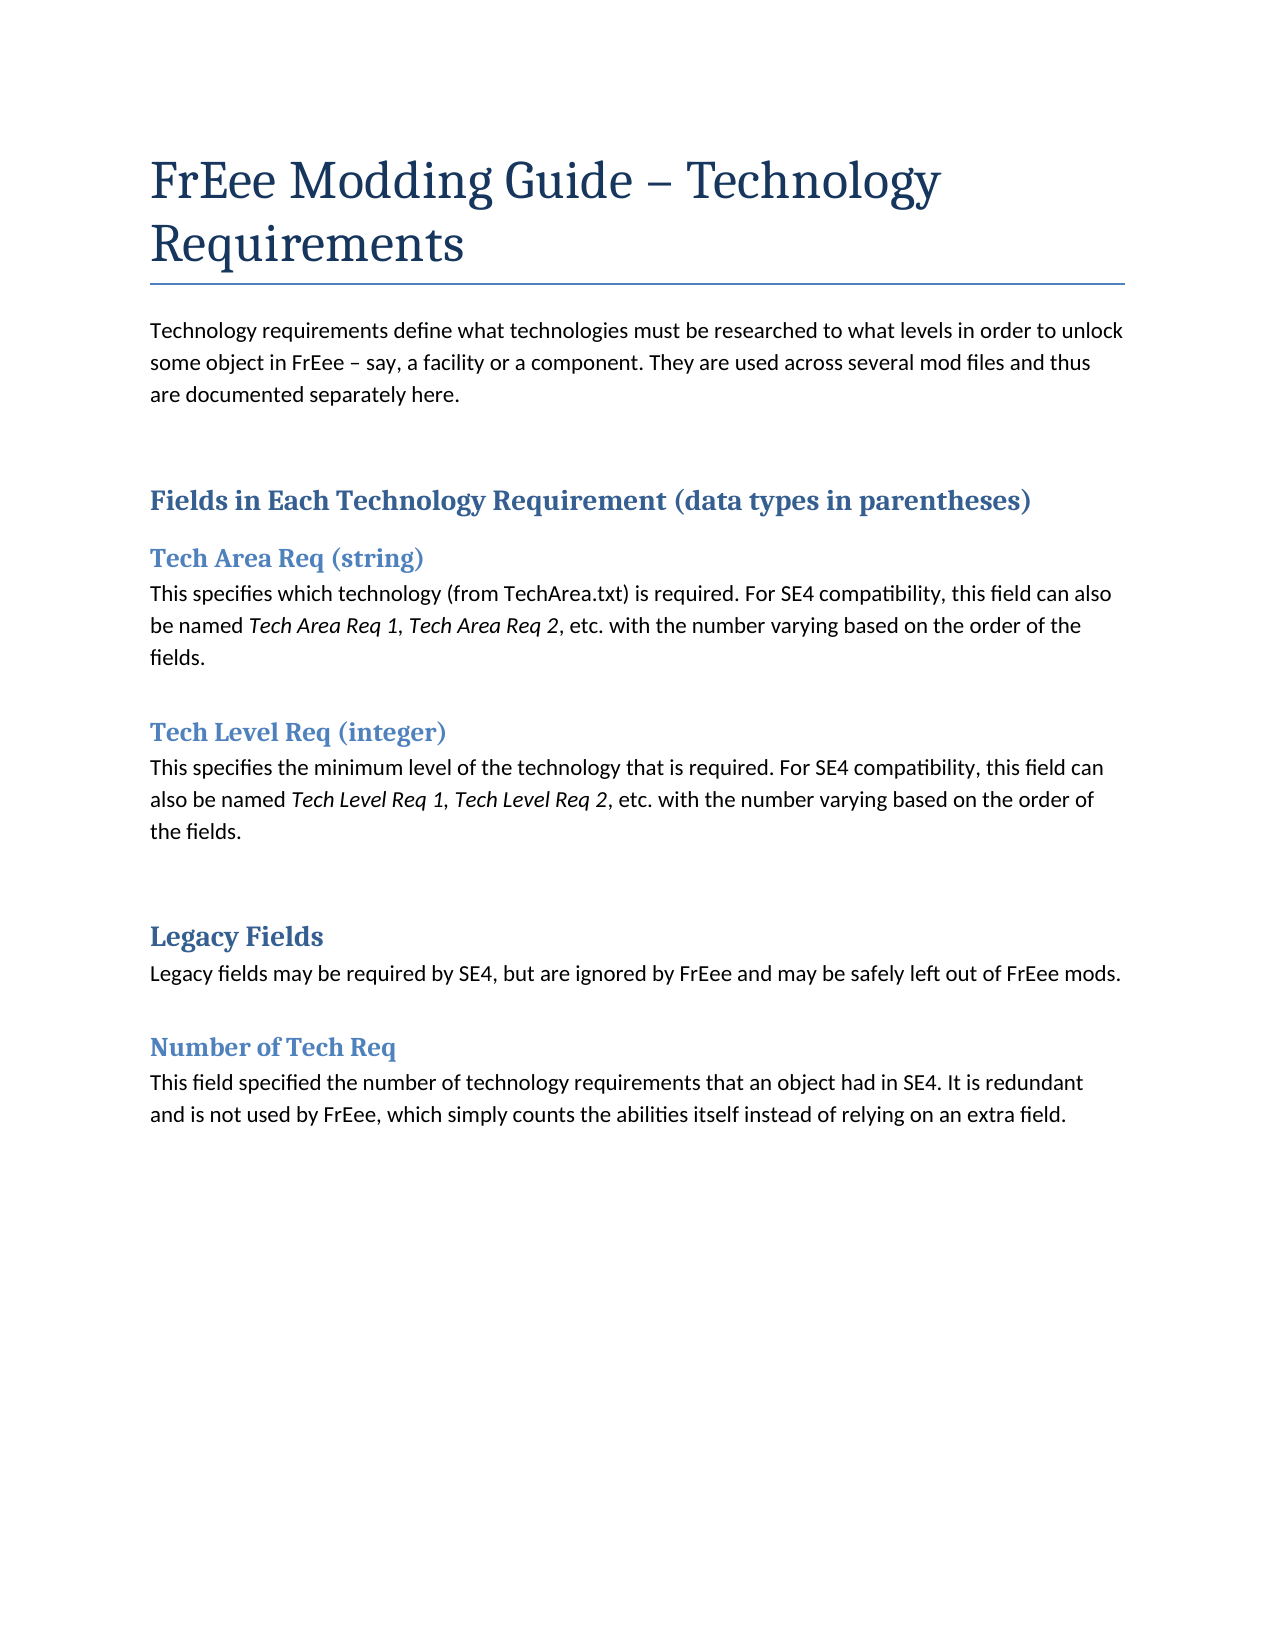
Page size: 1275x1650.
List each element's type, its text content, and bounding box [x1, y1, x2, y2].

subtitle Fields in Each Technology Requirement (data types in parentheses) [150, 484, 1125, 517]
subtitle Legacy Fields [150, 920, 1125, 954]
text Legacy fields may be required by SE4, but are ignored by FrEee and may be safely left out of FrEee mods. [150, 959, 1125, 987]
text This field specified the number of technology requirements that an object had in SE4. It is redundant and is not used by FrEee, which simply counts the abilities itself instead of relying on an extra field. [150, 1068, 1125, 1128]
subtitle Number of Tech Req [150, 1032, 1125, 1064]
text This specifies which technology (from TechArea.txt) is required. For SE4 compatibility, this field can also be named Tech Area Req 1, Tech Area Req 2, etc. with the number varying based on the order of the fields. [150, 579, 1125, 671]
text Technology requirements define what technologies must be researched to what levels in order to unlock some object in FrEee – say, a facility or a component. They are used across several mod files and thus are documented separately here. [150, 316, 1125, 409]
subtitle Tech Level Req (integer) [150, 717, 1125, 748]
text This specifies the minimum level of the technology that is required. For SE4 compatibility, this field can also be named Tech Level Req 1, Tech Level Req 2, etc. with the number varying based on the order of the fields. [150, 753, 1125, 845]
title FrEee Modding Guide – Technology Requirements [150, 150, 1125, 283]
subtitle Tech Area Req (string) [150, 543, 1125, 574]
